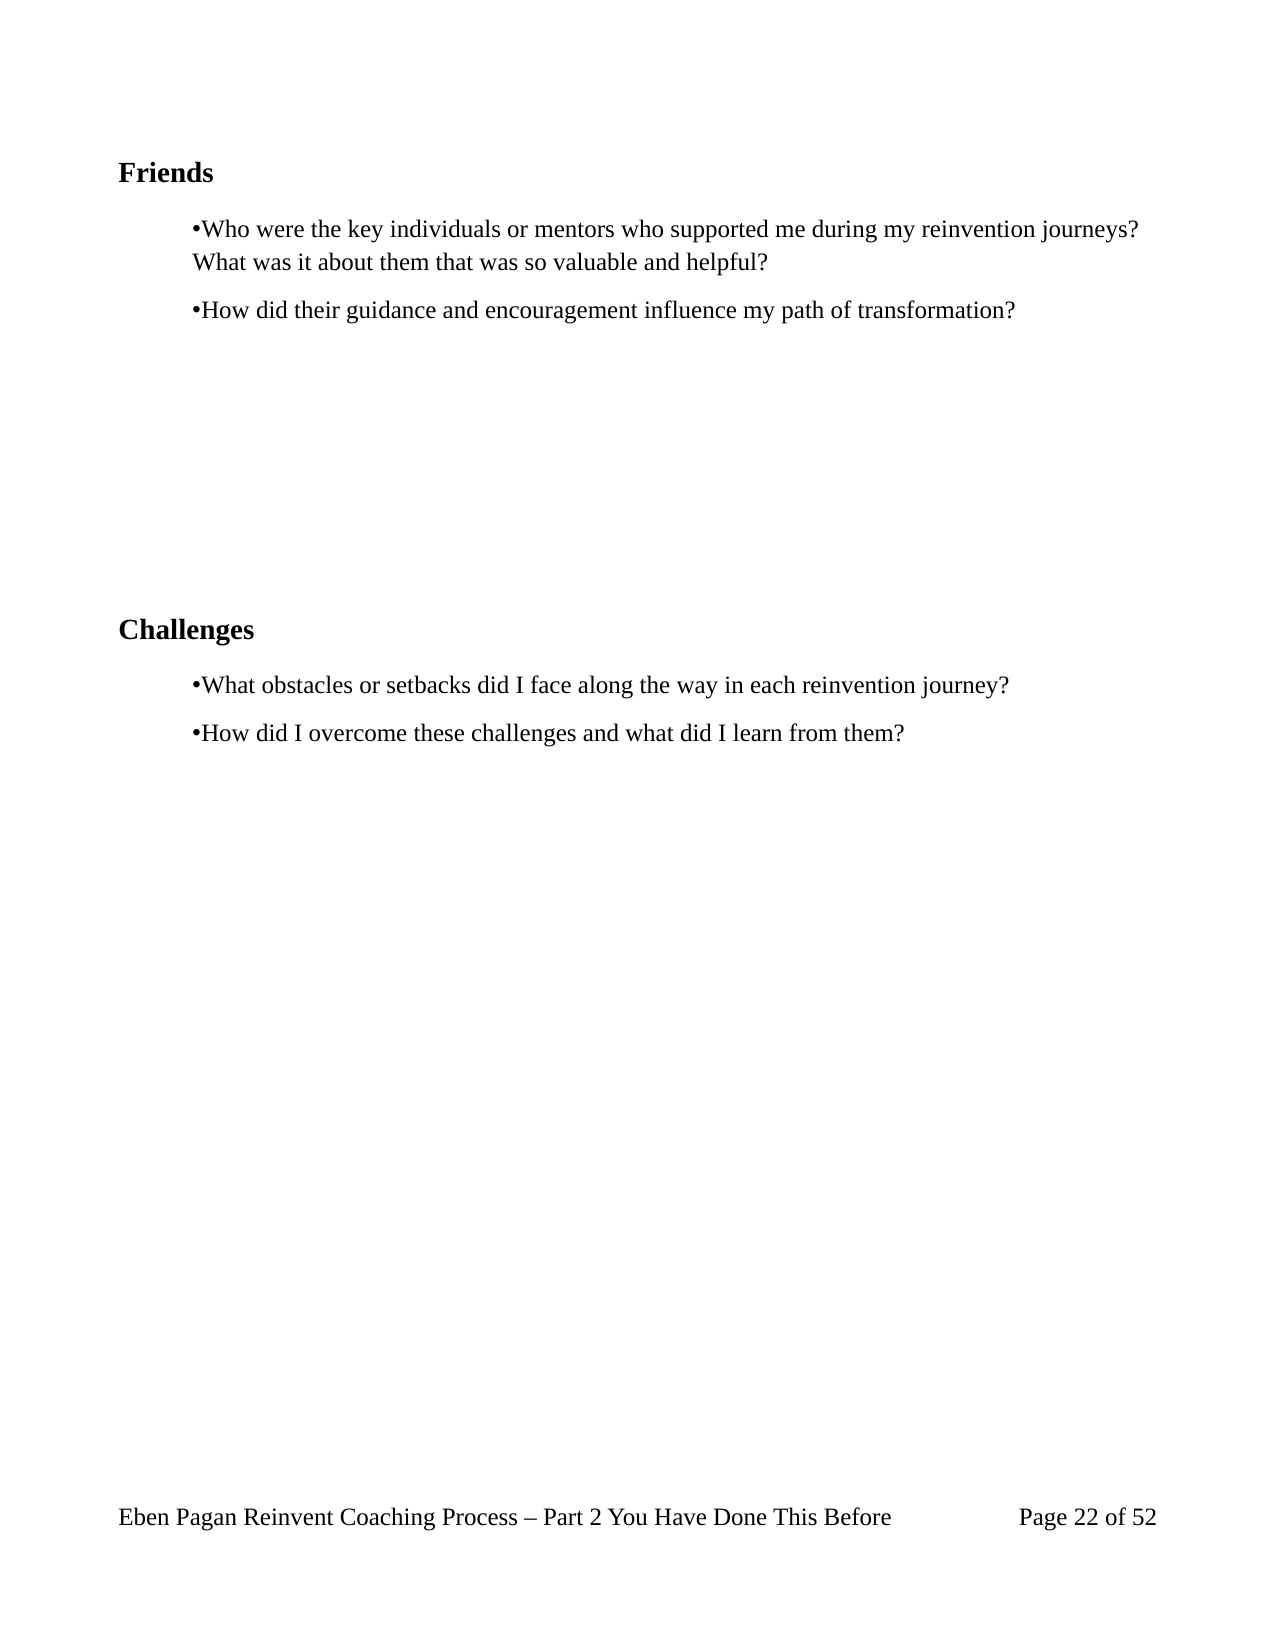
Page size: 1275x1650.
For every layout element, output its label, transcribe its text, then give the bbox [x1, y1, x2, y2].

subtitle Challenges [118, 612, 1157, 646]
list How did their guidance and encouragement influence my path of transformation? [118, 295, 1157, 323]
list Who were the key individuals or mentors who supported me during my reinvention journeys? What was it about them that was so valuable and helpful? [118, 214, 1157, 276]
subtitle Friends [118, 156, 1157, 189]
list What obstacles or setbacks did I face along the way in each reinvention journey? [118, 671, 1157, 699]
list How did I overcome these challenges and what did I learn from them? [118, 718, 1157, 747]
